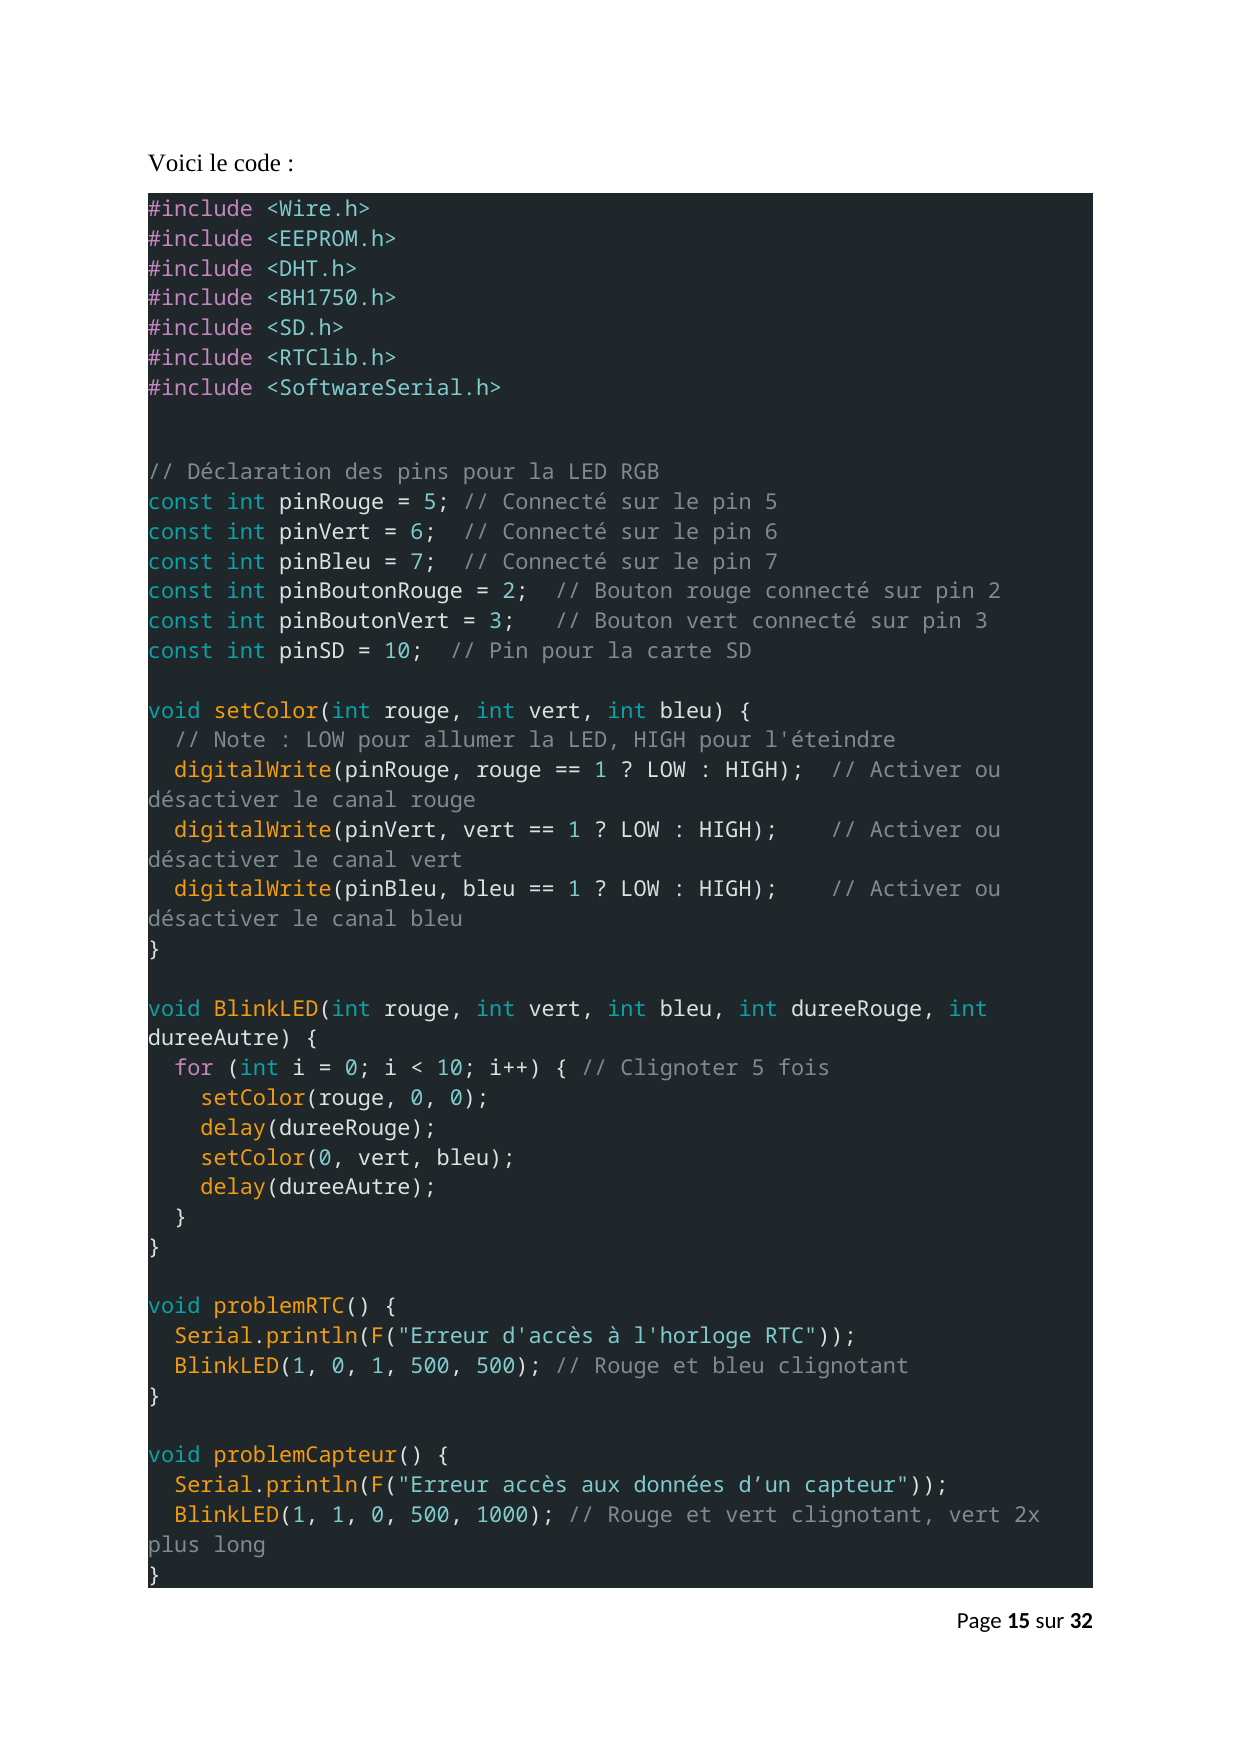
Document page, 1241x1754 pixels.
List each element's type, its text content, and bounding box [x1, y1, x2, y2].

text } [148, 1559, 1093, 1588]
text // Note : LOW pour allumer la LED, HIGH pour l'éteindre [148, 724, 1093, 754]
text Serial.println(F("Erreur d'accès à l'horloge RTC")); [148, 1320, 1093, 1350]
text for (int i = 0; i < 10; i++) { // Clignoter 5 fois [148, 1052, 1093, 1082]
text #include <Wire.h> [148, 193, 1093, 223]
text void BlinkLED(int rouge, int vert, int bleu, int dureeRouge, int dureeAutre) { [148, 993, 1093, 1052]
text setColor(0, vert, bleu); [148, 1142, 1093, 1171]
text } [148, 1231, 1093, 1261]
text void problemRTC() { [148, 1291, 1093, 1320]
text } [148, 933, 1093, 963]
text const int pinBleu = 7; // Connecté sur le pin 7 [148, 546, 1093, 576]
text const int pinVert = 6; // Connecté sur le pin 6 [148, 516, 1093, 546]
text BlinkLED(1, 0, 1, 500, 500); // Rouge et bleu clignotant [148, 1350, 1093, 1380]
text #include <BH1750.h> [148, 282, 1093, 312]
text const int pinRouge = 5; // Connecté sur le pin 5 [148, 486, 1093, 516]
text Serial.println(F("Erreur accès aux données d’un capteur")); [148, 1469, 1093, 1499]
text #include <RTClib.h> [148, 342, 1093, 372]
text const int pinBoutonRouge = 2; // Bouton rouge connecté sur pin 2 [148, 576, 1093, 605]
text // Déclaration des pins pour la LED RGB [148, 456, 1093, 486]
text #include <DHT.h> [148, 253, 1093, 282]
text digitalWrite(pinRouge, rouge == 1 ? LOW : HIGH); // Activer ou désactiver le canal rouge [148, 754, 1093, 814]
text #include <SD.h> [148, 312, 1093, 342]
text BlinkLED(1, 1, 0, 500, 1000); // Rouge et vert clignotant, vert 2x plus long [148, 1499, 1093, 1559]
text void problemCapteur() { [148, 1439, 1093, 1469]
text delay(dureeRouge); [148, 1112, 1093, 1142]
text #include <SoftwareSerial.h> [148, 372, 1093, 402]
text delay(dureeAutre); [148, 1171, 1093, 1201]
text const int pinBoutonVert = 3; // Bouton vert connecté sur pin 3 [148, 605, 1093, 635]
text setColor(rouge, 0, 0); [148, 1082, 1093, 1112]
text } [148, 1380, 1093, 1410]
text Voici le code : [148, 148, 1093, 176]
text void setColor(int rouge, int vert, int bleu) { [148, 695, 1093, 724]
text } [148, 1201, 1093, 1231]
text digitalWrite(pinBleu, bleu == 1 ? LOW : HIGH); // Activer ou désactiver le canal bleu [148, 873, 1093, 933]
text #include <EEPROM.h> [148, 223, 1093, 253]
text digitalWrite(pinVert, vert == 1 ? LOW : HIGH); // Activer ou désactiver le canal vert [148, 814, 1093, 873]
text const int pinSD = 10; // Pin pour la carte SD [148, 635, 1093, 665]
